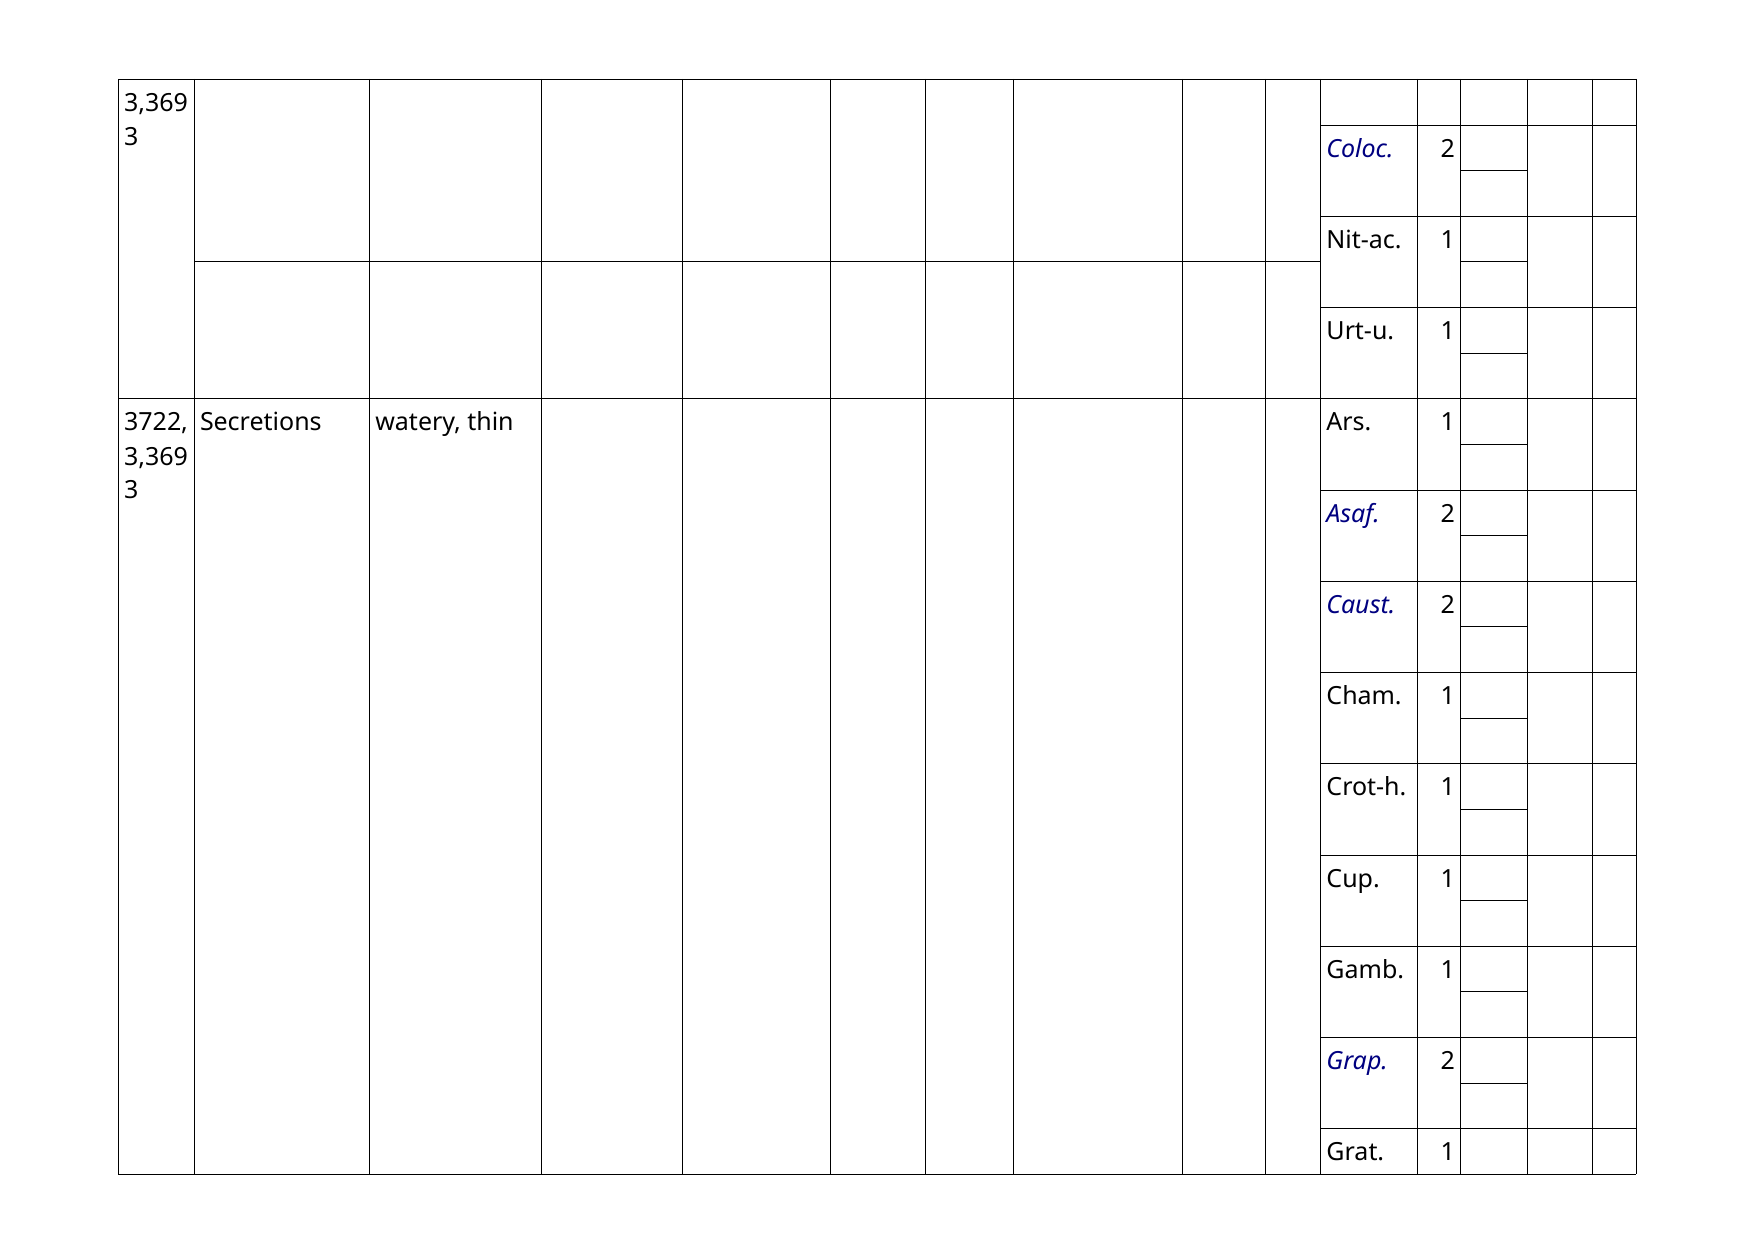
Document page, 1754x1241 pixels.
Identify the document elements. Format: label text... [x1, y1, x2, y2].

table_cell [1593, 308, 1636, 398]
table_cell [1528, 582, 1592, 672]
table_cell Cham. [1321, 673, 1417, 763]
table_cell [370, 262, 541, 398]
table_cell [1593, 217, 1636, 307]
table_cell [1461, 354, 1527, 398]
table_cell [1461, 992, 1527, 1037]
table_cell [1461, 1129, 1527, 1174]
table_cell Urt-u. [1321, 308, 1417, 398]
table_cell Coloc. [1321, 126, 1417, 216]
table_cell [542, 80, 682, 261]
table_cell [1593, 80, 1636, 124]
table_cell [1593, 1129, 1636, 1174]
table_cell Crot-h. [1321, 764, 1417, 854]
table_cell [1528, 491, 1592, 581]
table_cell [1528, 126, 1592, 216]
table_cell [542, 262, 682, 398]
table_cell [1461, 171, 1527, 216]
table_cell [1593, 673, 1636, 763]
table_cell [1528, 308, 1592, 398]
table_cell Nit-ac. [1321, 217, 1417, 307]
table_cell [195, 262, 369, 398]
table_cell [1461, 80, 1527, 124]
table_cell [1593, 856, 1636, 946]
table_cell Caust. [1321, 582, 1417, 672]
table_cell [1461, 217, 1527, 261]
table_cell [831, 262, 925, 398]
table_cell Cup. [1321, 856, 1417, 946]
table_cell 2 [1418, 126, 1460, 216]
table_cell watery, thin [370, 399, 541, 1174]
table_cell [1418, 80, 1460, 124]
table_cell [1461, 1084, 1527, 1128]
table_cell [1183, 80, 1265, 261]
table_cell [1266, 262, 1320, 398]
table_cell [1461, 536, 1527, 581]
table_cell 1 [1418, 947, 1460, 1037]
table_cell 1 [1418, 1129, 1460, 1174]
table_cell [1528, 399, 1592, 489]
table_cell [1461, 764, 1527, 809]
table_cell [1528, 856, 1592, 946]
table_cell [1461, 901, 1527, 946]
table_cell Gamb. [1321, 947, 1417, 1037]
table_cell 1 [1418, 308, 1460, 398]
table_cell [1014, 80, 1182, 261]
table_cell [1461, 399, 1527, 444]
table_cell 1 [1418, 856, 1460, 946]
table_cell [1528, 947, 1592, 1037]
table_cell [1461, 126, 1527, 170]
table_cell [831, 80, 925, 261]
table_cell 2 [1418, 1038, 1460, 1128]
table_cell [1461, 947, 1527, 991]
table_cell [1593, 764, 1636, 854]
table_cell 2 [1418, 582, 1460, 672]
table_cell [683, 399, 830, 1174]
table_cell [1266, 399, 1320, 1174]
table_cell Asaf. [1321, 491, 1417, 581]
table_cell [683, 262, 830, 398]
table_cell [1461, 673, 1527, 718]
table_cell [1528, 673, 1592, 763]
table_cell [1461, 719, 1527, 763]
table_cell 3,3693 [119, 80, 194, 398]
table_cell [1461, 582, 1527, 626]
table_cell [1183, 399, 1265, 1174]
table_cell Grap. [1321, 1038, 1417, 1128]
table_cell [1593, 582, 1636, 672]
table_cell [1461, 856, 1527, 900]
table_cell [370, 80, 541, 261]
table_cell [1528, 764, 1592, 854]
table_cell [1593, 126, 1636, 216]
table_cell 2 [1418, 491, 1460, 581]
table_cell [1593, 491, 1636, 581]
table_cell [1528, 1129, 1592, 1174]
table_cell [926, 80, 1013, 261]
table_cell [1461, 491, 1527, 535]
table_cell [1461, 1038, 1527, 1083]
table_cell [1528, 1038, 1592, 1128]
table_cell [1593, 947, 1636, 1037]
table_cell Grat. [1321, 1129, 1417, 1174]
table_cell [1528, 217, 1592, 307]
table_cell [1183, 262, 1265, 398]
table_cell Secretions [195, 399, 369, 1174]
table_cell [1266, 80, 1320, 261]
table_cell 3722,3,3693 [119, 399, 194, 1174]
table_cell [1593, 399, 1636, 489]
table_cell Ars. [1321, 399, 1417, 489]
table_cell [1321, 80, 1417, 124]
table_cell 1 [1418, 399, 1460, 489]
table_cell [1461, 810, 1527, 854]
table_cell [683, 80, 830, 261]
table_cell [926, 262, 1013, 398]
table_cell [1461, 445, 1527, 489]
table_cell 1 [1418, 764, 1460, 854]
table_cell [1014, 399, 1182, 1174]
table_cell [831, 399, 925, 1174]
table_cell [1593, 1038, 1636, 1128]
table_cell [195, 80, 369, 261]
table_cell [926, 399, 1013, 1174]
table_cell [1461, 262, 1527, 307]
table_cell 1 [1418, 217, 1460, 307]
table_cell [542, 399, 682, 1174]
table_cell [1461, 627, 1527, 672]
table_cell [1528, 80, 1592, 124]
table_cell [1461, 308, 1527, 353]
table_cell 1 [1418, 673, 1460, 763]
table_cell [1014, 262, 1182, 398]
